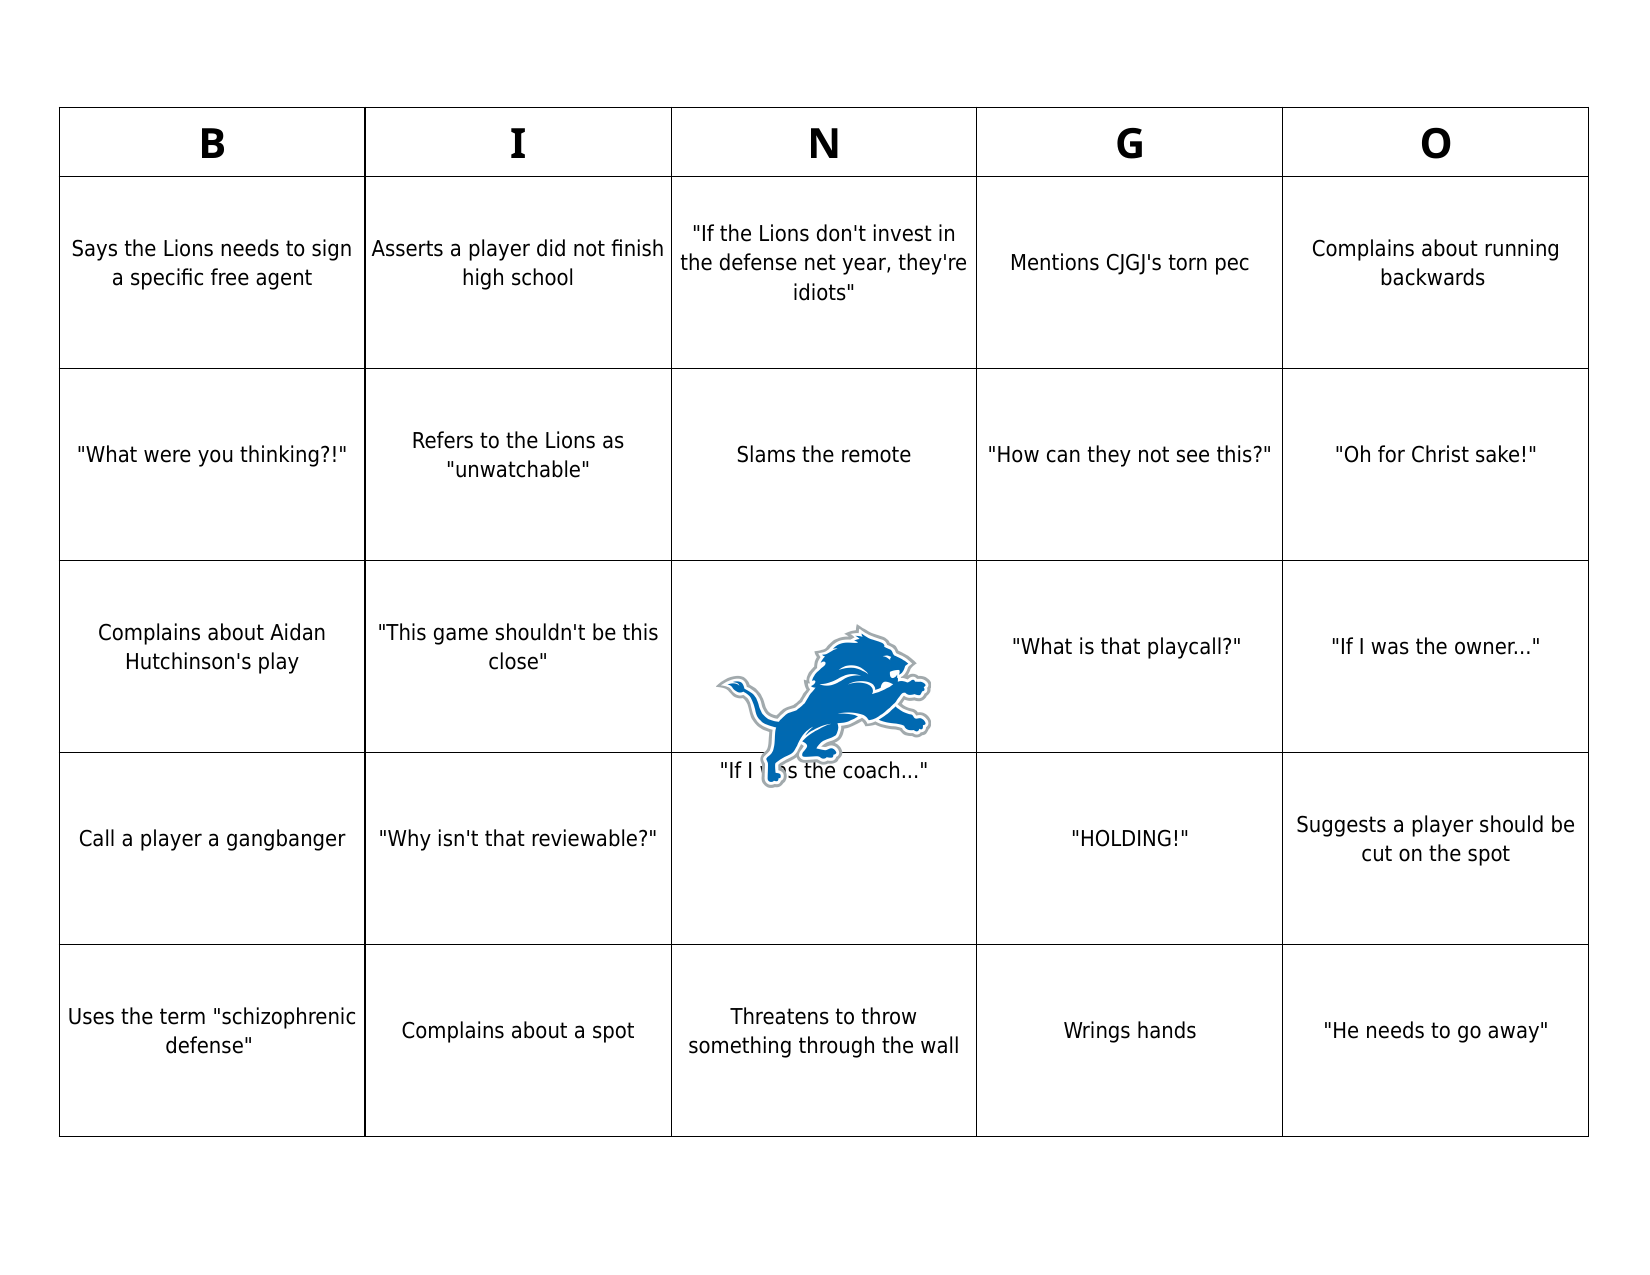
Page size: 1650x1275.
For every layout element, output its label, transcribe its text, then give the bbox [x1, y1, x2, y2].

table_header O [1283, 108, 1588, 176]
table_cell "He needs to go away" [1283, 945, 1588, 1136]
table_cell Slams the remote [672, 369, 976, 560]
table_header I [366, 108, 671, 176]
table_cell Complains about a spot [366, 945, 671, 1136]
table_cell "What is that playcall?" [977, 561, 1282, 752]
table_cell Call a player a gangbanger [60, 753, 364, 944]
table_cell "If I was the owner..." [1283, 561, 1588, 752]
table_cell "If the Lions don't invest in the defense net year, they're idiots" [672, 177, 976, 368]
table_cell Says the Lions needs to sign a specific free agent [60, 177, 364, 368]
table_cell "This game shouldn't be this close" [366, 561, 671, 752]
table_cell "Oh for Christ sake!" [1283, 369, 1588, 560]
table_cell Mentions CJGJ's torn pec [977, 177, 1282, 368]
table_cell Complains about Aidan Hutchinson's play [60, 561, 364, 752]
picture [715, 623, 932, 789]
table_cell "If I was the coach..." [672, 753, 976, 944]
table_cell Complains about running backwards [1283, 177, 1588, 368]
table_cell "HOLDING!" [977, 753, 1282, 944]
table_cell [672, 561, 976, 752]
table_cell "Why isn't that reviewable?" [366, 753, 671, 944]
table_header G [977, 108, 1282, 176]
table_cell Refers to the Lions as "unwatchable" [366, 369, 671, 560]
table_cell "How can they not see this?" [977, 369, 1282, 560]
table_cell Suggests a player should be cut on the spot [1283, 753, 1588, 944]
table_cell "What were you thinking?!" [60, 369, 364, 560]
table_cell Wrings hands [977, 945, 1282, 1136]
table_header B [60, 108, 364, 176]
table_cell Uses the term "schizophrenic defense" [60, 945, 364, 1136]
table_cell Asserts a player did not finish high school [366, 177, 671, 368]
table_header N [672, 108, 976, 176]
table_cell Threatens to throw something through the wall [672, 945, 976, 1136]
